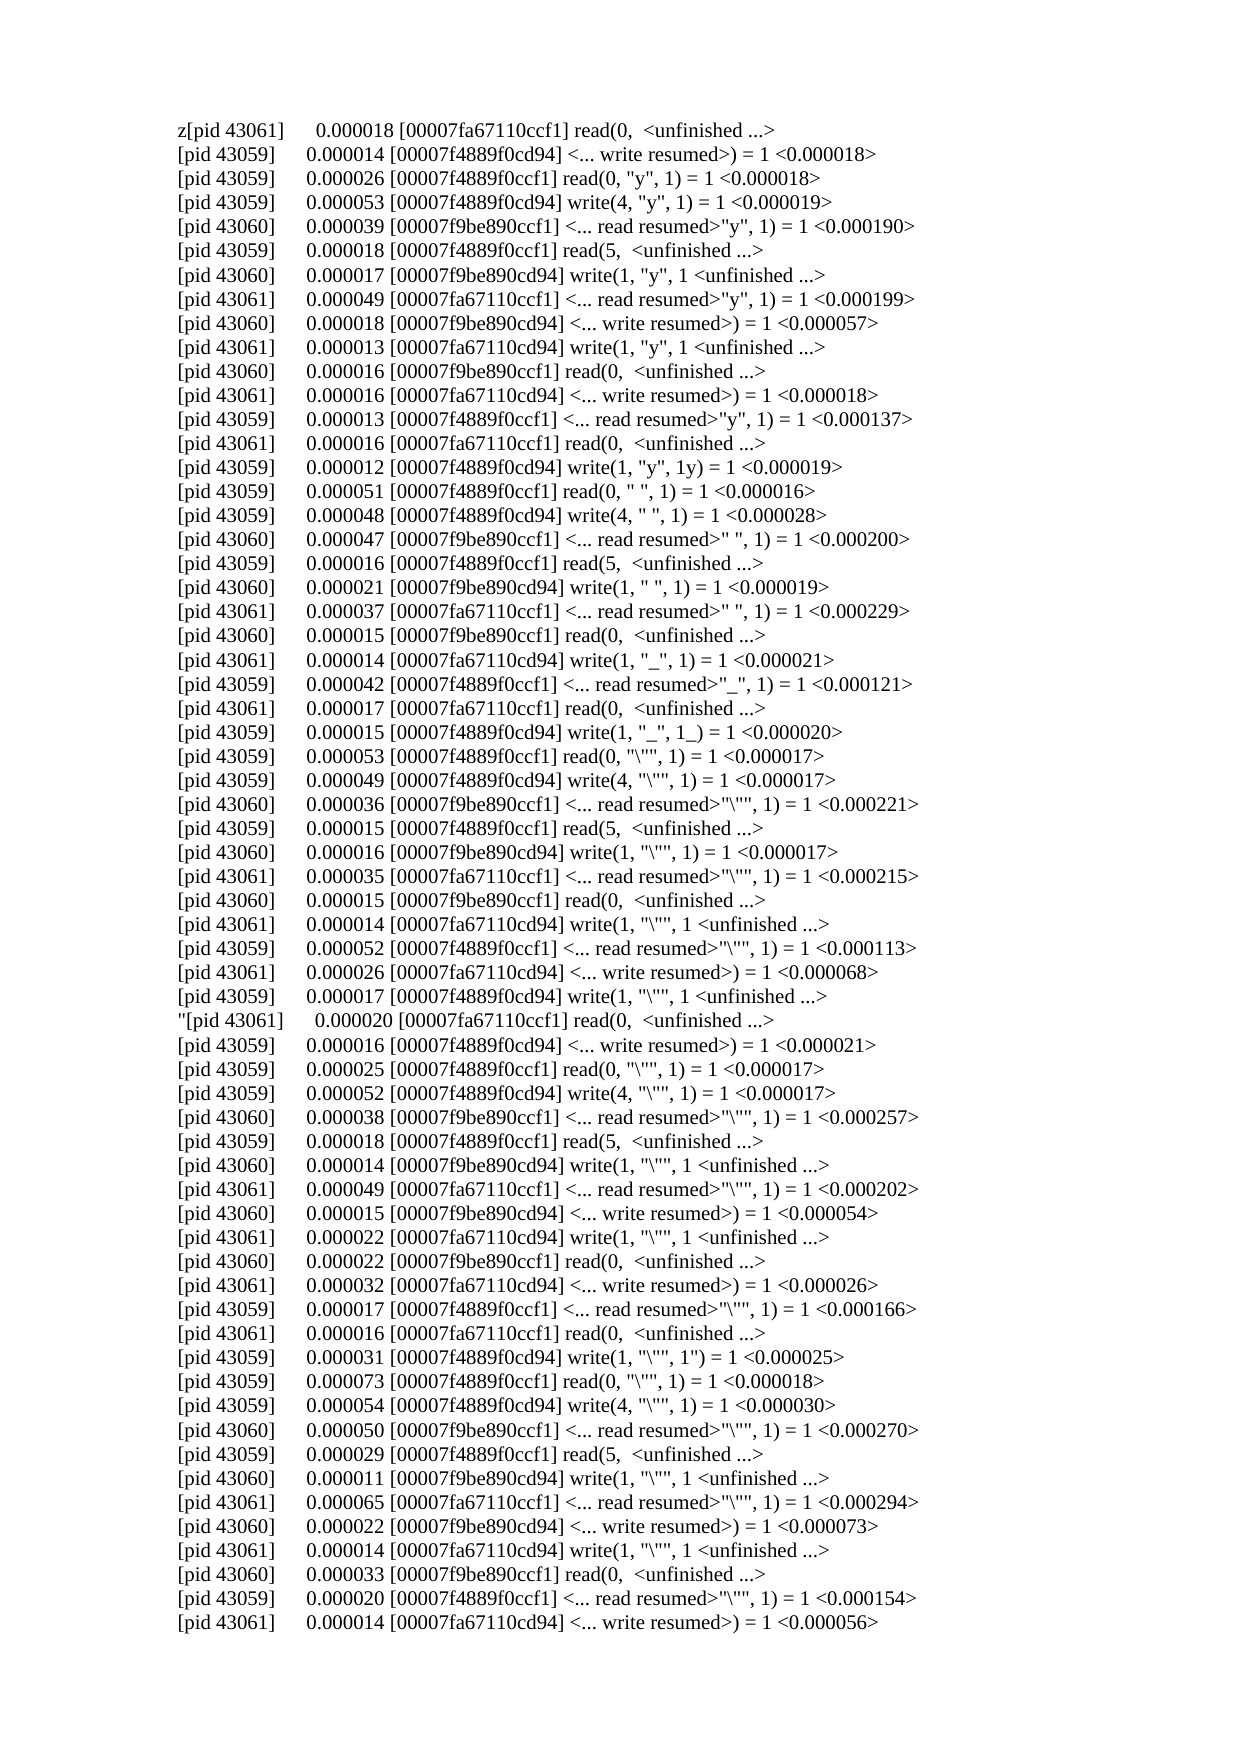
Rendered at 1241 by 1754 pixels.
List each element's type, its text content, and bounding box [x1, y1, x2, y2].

text [pid 43059] 0.000015 [00007f4889f0ccf1] read(5, <unfinished ...> [177, 816, 1152, 840]
text [pid 43059] 0.000026 [00007f4889f0ccf1] read(0, "y", 1) = 1 <0.000018> [177, 166, 1152, 190]
text [pid 43061] 0.000014 [00007fa67110cd94] <... write resumed>) = 1 <0.000056> [177, 1610, 1152, 1634]
text [pid 43059] 0.000073 [00007f4889f0ccf1] read(0, "\"", 1) = 1 <0.000018> [177, 1369, 1152, 1393]
text [pid 43059] 0.000048 [00007f4889f0cd94] write(4, " ", 1) = 1 <0.000028> [177, 503, 1152, 527]
text [pid 43060] 0.000036 [00007f9be890ccf1] <... read resumed>"\"", 1) = 1 <0.000221> [177, 792, 1152, 816]
text [pid 43060] 0.000018 [00007f9be890cd94] <... write resumed>) = 1 <0.000057> [177, 311, 1152, 335]
text [pid 43060] 0.000014 [00007f9be890cd94] write(1, "\"", 1 <unfinished ...> [177, 1153, 1152, 1177]
text [pid 43060] 0.000022 [00007f9be890cd94] <... write resumed>) = 1 <0.000073> [177, 1514, 1152, 1538]
text [pid 43059] 0.000013 [00007f4889f0ccf1] <... read resumed>"y", 1) = 1 <0.000137> [177, 407, 1152, 431]
text [pid 43061] 0.000022 [00007fa67110cd94] write(1, "\"", 1 <unfinished ...> [177, 1225, 1152, 1249]
text [pid 43060] 0.000011 [00007f9be890cd94] write(1, "\"", 1 <unfinished ...> [177, 1466, 1152, 1490]
text [pid 43059] 0.000053 [00007f4889f0cd94] write(4, "y", 1) = 1 <0.000019> [177, 190, 1152, 214]
text [pid 43061] 0.000014 [00007fa67110cd94] write(1, "_", 1) = 1 <0.000021> [177, 647, 1152, 672]
text [pid 43059] 0.000031 [00007f4889f0cd94] write(1, "\"", 1") = 1 <0.000025> [177, 1345, 1152, 1369]
text [pid 43059] 0.000018 [00007f4889f0ccf1] read(5, <unfinished ...> [177, 1129, 1152, 1153]
text [pid 43059] 0.000016 [00007f4889f0cd94] <... write resumed>) = 1 <0.000021> [177, 1032, 1152, 1057]
text [pid 43060] 0.000015 [00007f9be890cd94] <... write resumed>) = 1 <0.000054> [177, 1201, 1152, 1225]
text [pid 43059] 0.000017 [00007f4889f0ccf1] <... read resumed>"\"", 1) = 1 <0.000166> [177, 1297, 1152, 1321]
text [pid 43060] 0.000038 [00007f9be890ccf1] <... read resumed>"\"", 1) = 1 <0.000257> [177, 1105, 1152, 1129]
text [pid 43061] 0.000026 [00007fa67110cd94] <... write resumed>) = 1 <0.000068> [177, 960, 1152, 984]
text [pid 43059] 0.000016 [00007f4889f0ccf1] read(5, <unfinished ...> [177, 551, 1152, 575]
text [pid 43060] 0.000015 [00007f9be890ccf1] read(0, <unfinished ...> [177, 888, 1152, 912]
text [pid 43060] 0.000016 [00007f9be890cd94] write(1, "\"", 1) = 1 <0.000017> [177, 840, 1152, 864]
text [pid 43060] 0.000017 [00007f9be890cd94] write(1, "y", 1 <unfinished ...> [177, 262, 1152, 287]
text [pid 43060] 0.000039 [00007f9be890ccf1] <... read resumed>"y", 1) = 1 <0.000190> [177, 214, 1152, 238]
text [pid 43059] 0.000029 [00007f4889f0ccf1] read(5, <unfinished ...> [177, 1442, 1152, 1466]
text z[pid 43061] 0.000018 [00007fa67110ccf1] read(0, <unfinished ...> [177, 118, 1152, 142]
text [pid 43059] 0.000025 [00007f4889f0ccf1] read(0, "\"", 1) = 1 <0.000017> [177, 1057, 1152, 1081]
text [pid 43059] 0.000054 [00007f4889f0cd94] write(4, "\"", 1) = 1 <0.000030> [177, 1393, 1152, 1417]
text [pid 43061] 0.000016 [00007fa67110cd94] <... write resumed>) = 1 <0.000018> [177, 383, 1152, 407]
text [pid 43059] 0.000020 [00007f4889f0ccf1] <... read resumed>"\"", 1) = 1 <0.000154> [177, 1586, 1152, 1610]
text [pid 43061] 0.000037 [00007fa67110ccf1] <... read resumed>" ", 1) = 1 <0.000229> [177, 599, 1152, 623]
text [pid 43059] 0.000052 [00007f4889f0cd94] write(4, "\"", 1) = 1 <0.000017> [177, 1081, 1152, 1105]
text [pid 43061] 0.000065 [00007fa67110ccf1] <... read resumed>"\"", 1) = 1 <0.000294> [177, 1490, 1152, 1514]
text [pid 43061] 0.000013 [00007fa67110cd94] write(1, "y", 1 <unfinished ...> [177, 335, 1152, 359]
text [pid 43060] 0.000021 [00007f9be890cd94] write(1, " ", 1) = 1 <0.000019> [177, 575, 1152, 599]
text [pid 43060] 0.000016 [00007f9be890ccf1] read(0, <unfinished ...> [177, 359, 1152, 383]
text [pid 43061] 0.000035 [00007fa67110ccf1] <... read resumed>"\"", 1) = 1 <0.000215> [177, 864, 1152, 888]
text [pid 43060] 0.000047 [00007f9be890ccf1] <... read resumed>" ", 1) = 1 <0.000200> [177, 527, 1152, 551]
text [pid 43060] 0.000022 [00007f9be890ccf1] read(0, <unfinished ...> [177, 1249, 1152, 1273]
text [pid 43059] 0.000015 [00007f4889f0cd94] write(1, "_", 1_) = 1 <0.000020> [177, 720, 1152, 744]
text [pid 43059] 0.000051 [00007f4889f0ccf1] read(0, " ", 1) = 1 <0.000016> [177, 479, 1152, 503]
text [pid 43061] 0.000016 [00007fa67110ccf1] read(0, <unfinished ...> [177, 431, 1152, 455]
text [pid 43061] 0.000014 [00007fa67110cd94] write(1, "\"", 1 <unfinished ...> [177, 1538, 1152, 1562]
text [pid 43059] 0.000049 [00007f4889f0cd94] write(4, "\"", 1) = 1 <0.000017> [177, 768, 1152, 792]
text [pid 43059] 0.000018 [00007f4889f0ccf1] read(5, <unfinished ...> [177, 238, 1152, 262]
text [pid 43060] 0.000050 [00007f9be890ccf1] <... read resumed>"\"", 1) = 1 <0.000270> [177, 1417, 1152, 1442]
text "[pid 43061] 0.000020 [00007fa67110ccf1] read(0, <unfinished ...> [177, 1008, 1152, 1032]
text [pid 43061] 0.000016 [00007fa67110ccf1] read(0, <unfinished ...> [177, 1321, 1152, 1345]
text [pid 43059] 0.000052 [00007f4889f0ccf1] <... read resumed>"\"", 1) = 1 <0.000113> [177, 936, 1152, 960]
text [pid 43059] 0.000053 [00007f4889f0ccf1] read(0, "\"", 1) = 1 <0.000017> [177, 744, 1152, 768]
text [pid 43059] 0.000014 [00007f4889f0cd94] <... write resumed>) = 1 <0.000018> [177, 142, 1152, 166]
text [pid 43061] 0.000032 [00007fa67110cd94] <... write resumed>) = 1 <0.000026> [177, 1273, 1152, 1297]
text [pid 43059] 0.000012 [00007f4889f0cd94] write(1, "y", 1y) = 1 <0.000019> [177, 455, 1152, 479]
text [pid 43061] 0.000014 [00007fa67110cd94] write(1, "\"", 1 <unfinished ...> [177, 912, 1152, 936]
text [pid 43059] 0.000017 [00007f4889f0cd94] write(1, "\"", 1 <unfinished ...> [177, 984, 1152, 1008]
text [pid 43059] 0.000042 [00007f4889f0ccf1] <... read resumed>"_", 1) = 1 <0.000121> [177, 672, 1152, 696]
text [pid 43061] 0.000049 [00007fa67110ccf1] <... read resumed>"y", 1) = 1 <0.000199> [177, 287, 1152, 311]
text [pid 43061] 0.000017 [00007fa67110ccf1] read(0, <unfinished ...> [177, 696, 1152, 720]
text [pid 43060] 0.000033 [00007f9be890ccf1] read(0, <unfinished ...> [177, 1562, 1152, 1586]
text [pid 43060] 0.000015 [00007f9be890ccf1] read(0, <unfinished ...> [177, 623, 1152, 647]
text [pid 43061] 0.000049 [00007fa67110ccf1] <... read resumed>"\"", 1) = 1 <0.000202> [177, 1177, 1152, 1201]
